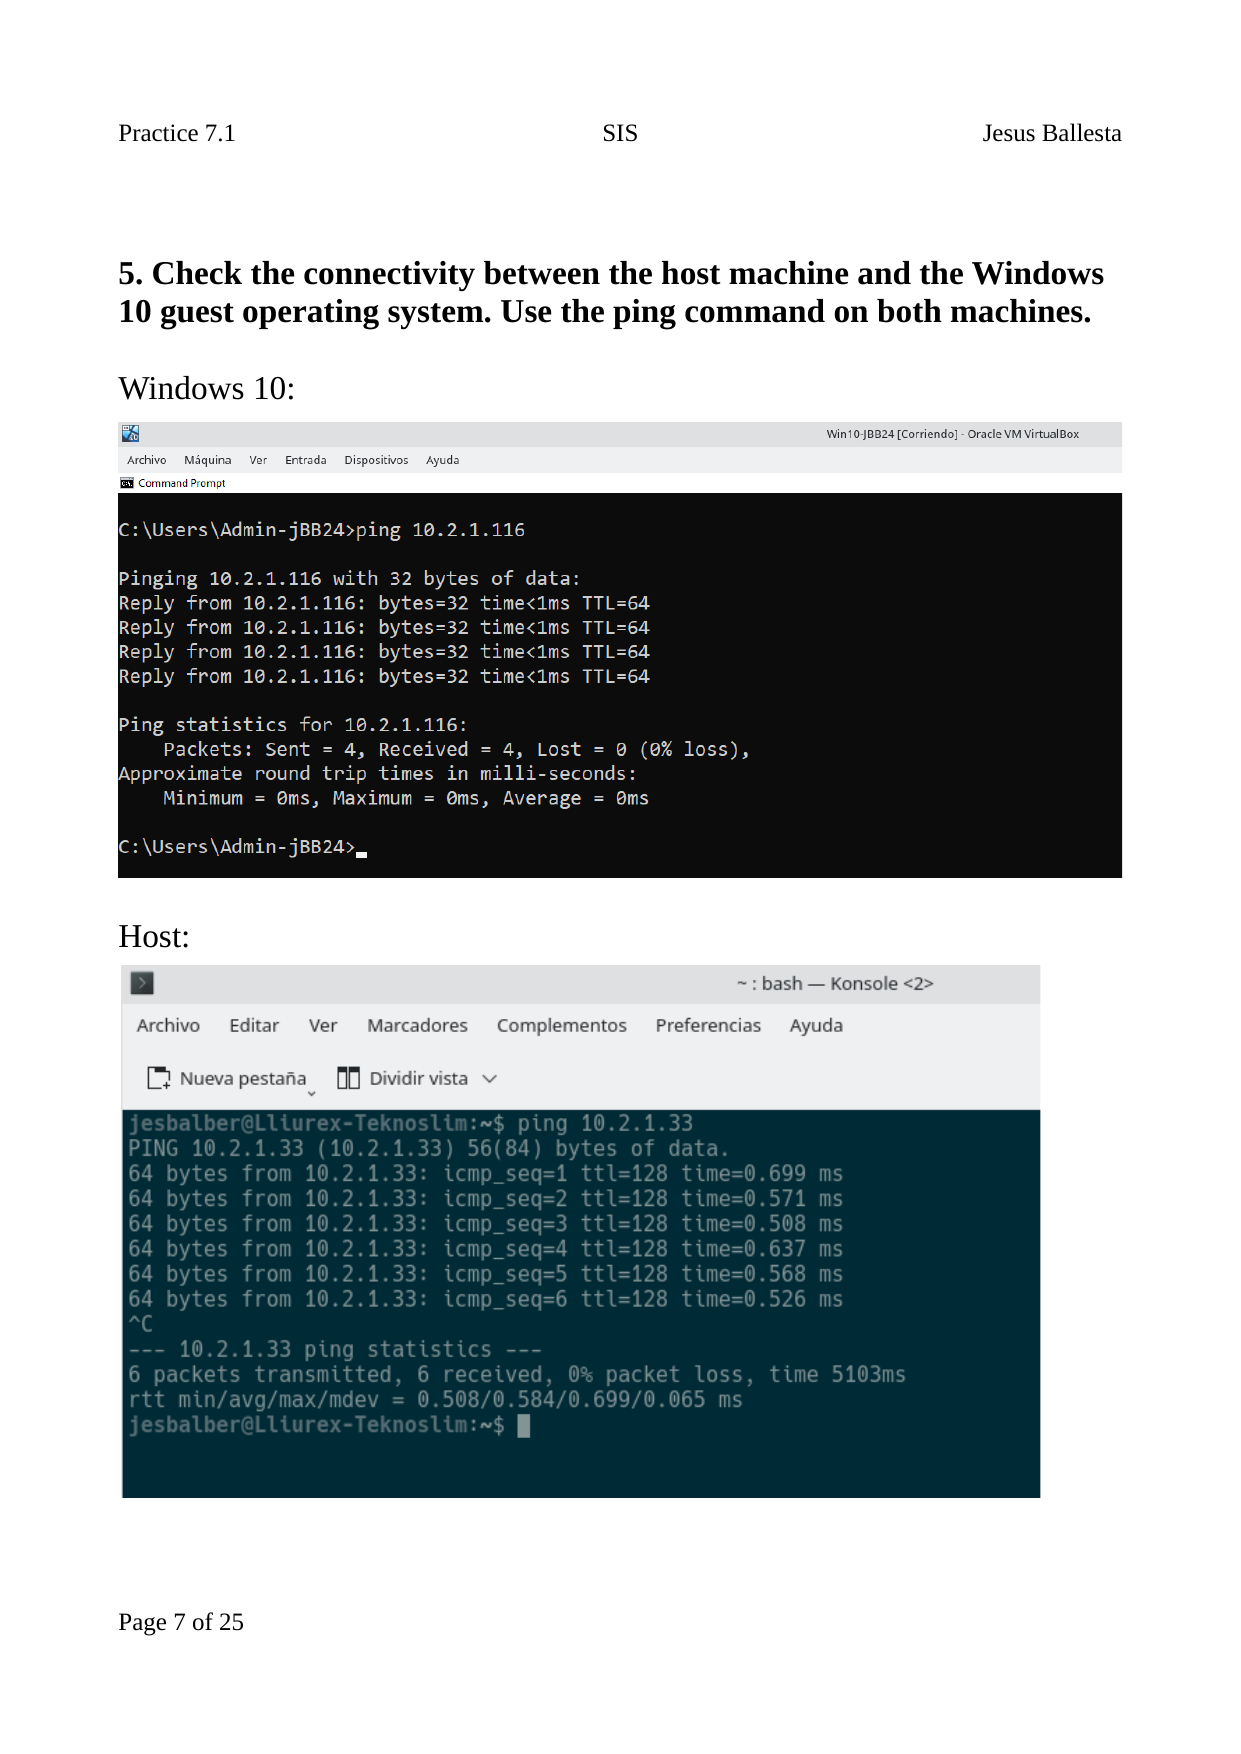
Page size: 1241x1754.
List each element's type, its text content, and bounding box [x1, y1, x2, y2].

picture [256, 1366, 264, 1382]
picture [307, 1290, 315, 1306]
picture [205, 1219, 215, 1231]
picture [457, 1194, 465, 1206]
picture [218, 1294, 227, 1306]
picture [607, 1215, 616, 1231]
picture [683, 1215, 691, 1231]
picture [468, 1269, 479, 1281]
picture [268, 1219, 291, 1231]
picture [395, 1140, 403, 1156]
picture [333, 1366, 340, 1382]
picture [544, 1171, 554, 1178]
picture [218, 1366, 226, 1382]
picture [243, 1165, 252, 1181]
picture [406, 1240, 415, 1256]
picture [796, 1265, 805, 1281]
picture [706, 1265, 754, 1281]
picture [657, 1290, 666, 1306]
picture [645, 1366, 654, 1382]
picture [820, 1269, 842, 1281]
picture [218, 1341, 227, 1357]
picture [205, 1140, 214, 1156]
picture [430, 1114, 440, 1130]
picture [193, 1265, 201, 1281]
picture [330, 1391, 352, 1407]
picture [369, 1140, 378, 1156]
picture [519, 1244, 528, 1256]
picture [257, 1140, 264, 1156]
picture [595, 1391, 604, 1407]
picture [657, 1265, 666, 1281]
picture [519, 1194, 529, 1206]
picture [218, 1169, 227, 1181]
picture [670, 1366, 678, 1382]
picture [143, 1391, 151, 1407]
picture [230, 1140, 239, 1156]
picture [394, 1215, 403, 1231]
picture [657, 1165, 666, 1181]
picture [142, 1215, 153, 1231]
picture [783, 1290, 792, 1306]
picture [205, 1269, 214, 1281]
picture [519, 1294, 529, 1306]
picture [369, 1345, 377, 1357]
picture [419, 1391, 428, 1407]
picture [619, 1171, 630, 1178]
picture [696, 1366, 704, 1382]
picture [532, 1391, 541, 1407]
text 5. Check the connectivity between the host machine and the Windows 10 guest operating system. Use the ping command on both machines. [118, 253, 1122, 330]
picture [318, 1215, 327, 1231]
picture [683, 1114, 692, 1130]
picture [318, 1165, 327, 1181]
picture [482, 1169, 491, 1185]
picture [180, 1244, 190, 1260]
picture [192, 1416, 202, 1432]
picture [507, 1194, 516, 1206]
picture [279, 1395, 302, 1407]
picture [619, 1246, 630, 1253]
picture [168, 1115, 190, 1130]
picture [331, 1345, 340, 1356]
picture [582, 1265, 591, 1281]
picture [783, 1190, 792, 1206]
picture [267, 1114, 277, 1130]
picture [281, 1115, 291, 1130]
picture [683, 1165, 691, 1181]
picture [507, 1219, 516, 1231]
picture [256, 1115, 266, 1130]
picture [257, 1219, 264, 1231]
picture [569, 1366, 592, 1382]
picture [619, 1296, 630, 1303]
picture [645, 1190, 654, 1206]
picture [394, 1265, 403, 1281]
picture [446, 1290, 453, 1306]
picture [344, 1215, 352, 1231]
picture [293, 1370, 302, 1382]
picture [130, 1115, 137, 1135]
picture [534, 1119, 541, 1130]
picture [382, 1341, 389, 1357]
picture [519, 1370, 529, 1382]
picture [130, 1366, 139, 1382]
picture [155, 1119, 164, 1130]
picture [307, 1265, 315, 1281]
picture [306, 1395, 315, 1407]
picture [632, 1144, 641, 1156]
picture [456, 1244, 465, 1256]
picture [393, 1397, 404, 1404]
picture [456, 1294, 465, 1306]
picture [796, 1290, 805, 1306]
picture [557, 1391, 566, 1408]
picture [180, 1269, 189, 1285]
picture [344, 1240, 352, 1256]
picture [194, 1140, 202, 1156]
picture [180, 1295, 189, 1310]
picture [557, 1215, 566, 1231]
picture [444, 1341, 452, 1357]
picture [343, 1265, 352, 1281]
picture [268, 1341, 277, 1357]
picture [519, 1269, 528, 1281]
picture [193, 1190, 201, 1206]
picture [318, 1240, 327, 1256]
picture [182, 1341, 189, 1357]
picture [281, 1340, 290, 1357]
picture [468, 1194, 479, 1206]
picture [858, 1366, 867, 1382]
picture [243, 1240, 252, 1256]
picture [632, 1370, 641, 1382]
picture [583, 1290, 590, 1306]
picture [370, 1240, 378, 1256]
picture [406, 1215, 415, 1231]
picture [444, 1416, 467, 1432]
picture [142, 1190, 152, 1206]
picture [205, 1416, 228, 1432]
picture [268, 1169, 291, 1181]
picture [683, 1190, 691, 1206]
picture [532, 1294, 541, 1310]
picture [482, 1345, 491, 1357]
picture [847, 1366, 855, 1382]
picture [532, 1366, 541, 1382]
picture [482, 1140, 491, 1156]
picture [268, 1294, 291, 1306]
picture [168, 1416, 190, 1432]
picture [168, 1215, 177, 1231]
picture [607, 1240, 616, 1256]
picture [343, 1345, 352, 1361]
picture [634, 1240, 641, 1256]
picture [155, 1391, 164, 1407]
picture [519, 1219, 529, 1231]
picture [205, 1370, 215, 1382]
picture [143, 1140, 151, 1156]
picture [356, 1366, 364, 1382]
picture [683, 1265, 691, 1281]
picture [218, 1219, 227, 1231]
picture [657, 1240, 666, 1256]
picture [657, 1190, 666, 1206]
picture [480, 1121, 492, 1126]
picture [192, 1114, 202, 1130]
picture [205, 1169, 215, 1181]
picture [645, 1240, 654, 1256]
picture [193, 1215, 202, 1231]
picture [130, 1165, 139, 1181]
picture [607, 1370, 616, 1386]
picture [281, 1140, 290, 1156]
picture [367, 1115, 390, 1130]
picture [419, 1420, 428, 1432]
picture [833, 1366, 842, 1382]
picture [121, 965, 1041, 1498]
picture [193, 1341, 202, 1357]
picture [130, 1190, 139, 1206]
picture [231, 1119, 239, 1130]
picture [369, 1366, 390, 1382]
text Windows 10: [118, 368, 1122, 406]
picture [820, 1294, 842, 1306]
picture [218, 1194, 227, 1206]
picture [205, 1244, 214, 1256]
picture [256, 1395, 265, 1411]
picture [131, 1395, 139, 1407]
picture [281, 1370, 290, 1382]
picture [595, 1165, 603, 1181]
picture [683, 1240, 691, 1256]
picture [205, 1395, 214, 1407]
picture [820, 1244, 842, 1256]
picture [532, 1219, 555, 1235]
picture [532, 1240, 567, 1260]
picture [595, 1290, 603, 1306]
picture [645, 1391, 654, 1407]
picture [318, 1290, 327, 1306]
picture [620, 1114, 629, 1130]
picture [595, 1190, 603, 1206]
picture [595, 1265, 603, 1281]
picture [720, 1370, 729, 1382]
picture [458, 1345, 465, 1357]
picture [155, 1140, 178, 1156]
picture [771, 1366, 779, 1382]
picture [231, 1420, 239, 1432]
picture [267, 1416, 277, 1432]
picture [318, 1190, 327, 1206]
picture [419, 1119, 428, 1130]
picture [243, 1215, 252, 1231]
picture [257, 1244, 264, 1256]
picture [482, 1391, 490, 1408]
picture [657, 1370, 667, 1382]
picture [482, 1244, 491, 1260]
picture [193, 1366, 202, 1382]
picture [130, 1416, 137, 1436]
picture [394, 1190, 403, 1206]
picture [657, 1215, 666, 1231]
picture [243, 1395, 252, 1407]
picture [620, 1391, 629, 1407]
picture [595, 1144, 604, 1156]
picture [141, 1119, 153, 1130]
picture [394, 1290, 403, 1306]
picture [645, 1265, 654, 1281]
picture [142, 1165, 152, 1181]
picture [645, 1290, 654, 1306]
picture [607, 1391, 616, 1407]
picture [770, 1190, 779, 1206]
picture [469, 1345, 478, 1357]
picture [646, 1115, 654, 1130]
picture [482, 1370, 491, 1382]
picture [446, 1165, 453, 1181]
picture [719, 1395, 742, 1407]
picture [518, 1414, 530, 1437]
picture [293, 1420, 302, 1432]
picture [496, 1366, 503, 1382]
picture [168, 1370, 177, 1382]
picture [421, 1345, 428, 1357]
picture [582, 1240, 591, 1256]
picture [269, 1370, 277, 1382]
picture [595, 1215, 603, 1231]
picture [306, 1420, 315, 1432]
picture [697, 1290, 704, 1306]
picture [494, 1416, 503, 1436]
picture [619, 1221, 630, 1228]
picture [532, 1194, 554, 1210]
picture [507, 1140, 529, 1156]
picture [445, 1370, 453, 1382]
picture [445, 1215, 453, 1231]
picture [783, 1215, 792, 1231]
picture [582, 1215, 591, 1231]
picture [168, 1165, 177, 1181]
picture [496, 1140, 500, 1159]
picture [355, 1416, 366, 1432]
picture [871, 1366, 905, 1382]
picture [783, 1240, 792, 1256]
picture [619, 1196, 630, 1203]
picture [130, 1316, 139, 1322]
picture [607, 1290, 616, 1306]
picture [683, 1144, 692, 1156]
picture [355, 1114, 366, 1130]
picture [507, 1169, 516, 1181]
picture [468, 1169, 479, 1181]
picture [370, 1215, 378, 1231]
picture [544, 1296, 554, 1303]
picture [557, 1190, 566, 1206]
picture [482, 1269, 491, 1285]
picture [670, 1114, 679, 1130]
picture [456, 1370, 466, 1382]
picture [785, 1366, 818, 1382]
picture [582, 1165, 591, 1181]
picture [796, 1240, 805, 1256]
picture [193, 1290, 201, 1306]
picture [570, 1144, 579, 1160]
picture [619, 1271, 630, 1278]
picture [407, 1341, 415, 1357]
picture [307, 1215, 315, 1231]
picture [634, 1265, 641, 1281]
picture [331, 1420, 340, 1432]
picture [343, 1140, 353, 1156]
picture [770, 1265, 779, 1281]
picture [130, 1140, 139, 1155]
picture [697, 1240, 754, 1256]
picture [733, 1370, 742, 1382]
picture [180, 1169, 189, 1185]
picture [394, 1119, 416, 1130]
picture [320, 1141, 324, 1160]
picture [180, 1219, 190, 1235]
picture [193, 1165, 201, 1181]
picture [582, 1140, 590, 1156]
picture [480, 1423, 492, 1428]
picture [783, 1165, 792, 1181]
picture [820, 1194, 842, 1206]
picture [507, 1370, 516, 1382]
picture [370, 1165, 377, 1181]
picture [456, 1169, 465, 1181]
picture [595, 1240, 603, 1256]
picture [706, 1290, 754, 1306]
picture [608, 1190, 616, 1206]
picture [820, 1169, 842, 1181]
picture [394, 1420, 416, 1432]
picture [770, 1240, 780, 1256]
picture [257, 1169, 265, 1181]
picture [180, 1370, 189, 1382]
picture [344, 1366, 352, 1382]
picture [519, 1391, 528, 1407]
picture [507, 1294, 516, 1306]
picture [797, 1190, 805, 1206]
picture [482, 1294, 491, 1310]
picture [130, 1265, 152, 1281]
picture [645, 1140, 653, 1156]
picture [468, 1244, 479, 1256]
picture [306, 1370, 329, 1382]
picture [218, 1244, 227, 1256]
picture [344, 1165, 352, 1181]
picture [243, 1190, 252, 1206]
picture [218, 1269, 227, 1281]
picture [205, 1194, 215, 1206]
picture [244, 1290, 252, 1306]
picture [557, 1119, 566, 1135]
picture [770, 1165, 780, 1181]
picture [369, 1395, 378, 1407]
picture [583, 1115, 591, 1130]
picture [569, 1391, 579, 1407]
picture [670, 1391, 679, 1407]
picture [697, 1165, 754, 1181]
picture [367, 1416, 391, 1432]
picture [218, 1391, 227, 1408]
picture [257, 1294, 265, 1306]
picture [205, 1294, 215, 1306]
picture [370, 1290, 377, 1306]
picture [281, 1416, 290, 1432]
picture [469, 1370, 478, 1382]
picture [557, 1140, 567, 1156]
picture [697, 1265, 704, 1281]
picture [683, 1290, 691, 1306]
picture [557, 1290, 566, 1306]
picture [445, 1240, 453, 1256]
picture [257, 1269, 265, 1281]
picture [456, 1269, 465, 1281]
picture [697, 1190, 754, 1206]
picture [394, 1240, 403, 1256]
picture [194, 1391, 202, 1407]
picture [445, 1190, 453, 1206]
picture [242, 1416, 253, 1435]
picture [243, 1265, 252, 1281]
picture [370, 1265, 378, 1281]
picture [469, 1391, 478, 1407]
picture [331, 1119, 340, 1130]
picture [179, 1395, 191, 1407]
picture [507, 1269, 516, 1281]
picture [268, 1269, 291, 1281]
picture [168, 1265, 177, 1281]
picture [318, 1391, 327, 1408]
picture [344, 1190, 352, 1206]
picture [394, 1345, 403, 1357]
picture [494, 1115, 503, 1134]
picture [532, 1265, 566, 1285]
picture [130, 1215, 139, 1231]
picture [244, 1341, 252, 1357]
picture [469, 1140, 478, 1156]
picture [130, 1290, 152, 1306]
picture [607, 1144, 616, 1156]
picture [456, 1391, 466, 1407]
picture [796, 1215, 805, 1231]
picture [180, 1194, 190, 1210]
picture [595, 1114, 604, 1130]
picture [482, 1194, 491, 1210]
text Host: [118, 916, 1122, 955]
picture [634, 1215, 641, 1231]
picture [683, 1391, 692, 1407]
picture [645, 1165, 654, 1181]
picture [168, 1290, 177, 1306]
picture [783, 1265, 792, 1281]
picture [307, 1190, 315, 1206]
picture [507, 1244, 516, 1256]
picture [431, 1416, 440, 1432]
picture [670, 1140, 679, 1156]
picture [708, 1144, 717, 1156]
picture [230, 1395, 239, 1407]
picture [168, 1190, 177, 1206]
picture [558, 1165, 566, 1181]
picture [356, 1395, 365, 1407]
picture [155, 1420, 164, 1432]
picture [318, 1265, 327, 1281]
picture [532, 1169, 541, 1185]
picture [582, 1190, 591, 1206]
picture [332, 1140, 340, 1156]
picture [419, 1366, 428, 1382]
picture [607, 1265, 616, 1281]
picture [231, 1370, 239, 1382]
picture [482, 1219, 491, 1235]
picture [406, 1190, 415, 1206]
picture [370, 1190, 377, 1206]
picture [343, 1290, 352, 1306]
picture [645, 1215, 654, 1231]
picture [320, 1345, 327, 1357]
picture [307, 1165, 315, 1181]
picture [406, 1290, 415, 1306]
picture [468, 1294, 479, 1306]
picture [820, 1219, 842, 1231]
picture [293, 1119, 302, 1130]
picture [608, 1165, 616, 1181]
picture [293, 1140, 302, 1156]
picture [448, 1140, 452, 1159]
picture [796, 1165, 805, 1181]
picture [431, 1140, 440, 1156]
picture [695, 1140, 703, 1156]
picture [205, 1115, 228, 1130]
picture [620, 1370, 629, 1382]
picture [306, 1119, 315, 1130]
picture [468, 1219, 479, 1231]
picture [168, 1240, 177, 1256]
picture [457, 1219, 465, 1231]
picture [394, 1165, 403, 1181]
picture [695, 1391, 704, 1407]
picture [317, 1420, 328, 1432]
picture [697, 1215, 754, 1231]
picture [446, 1265, 453, 1281]
picture [519, 1119, 528, 1135]
picture [770, 1290, 779, 1306]
picture [155, 1370, 164, 1386]
picture [544, 1391, 554, 1407]
picture [130, 1240, 152, 1256]
picture [419, 1140, 428, 1156]
picture [770, 1215, 779, 1231]
picture [632, 1391, 641, 1408]
picture [257, 1194, 264, 1206]
picture [306, 1345, 315, 1361]
picture [142, 1315, 151, 1331]
picture [494, 1391, 503, 1407]
picture [519, 1169, 529, 1181]
picture [317, 1119, 328, 1130]
picture [118, 422, 1123, 878]
picture [634, 1290, 641, 1306]
picture [256, 1416, 266, 1432]
picture [634, 1190, 641, 1206]
picture [242, 1115, 253, 1133]
picture [268, 1194, 291, 1206]
picture [141, 1420, 153, 1432]
picture [544, 1119, 553, 1130]
picture [634, 1165, 641, 1181]
picture [432, 1345, 440, 1357]
picture [406, 1165, 415, 1181]
picture [444, 1391, 453, 1407]
picture [268, 1391, 277, 1408]
picture [444, 1115, 467, 1130]
picture [406, 1265, 415, 1281]
picture [268, 1244, 291, 1256]
picture [708, 1370, 717, 1382]
picture [307, 1240, 315, 1256]
picture [193, 1240, 201, 1256]
